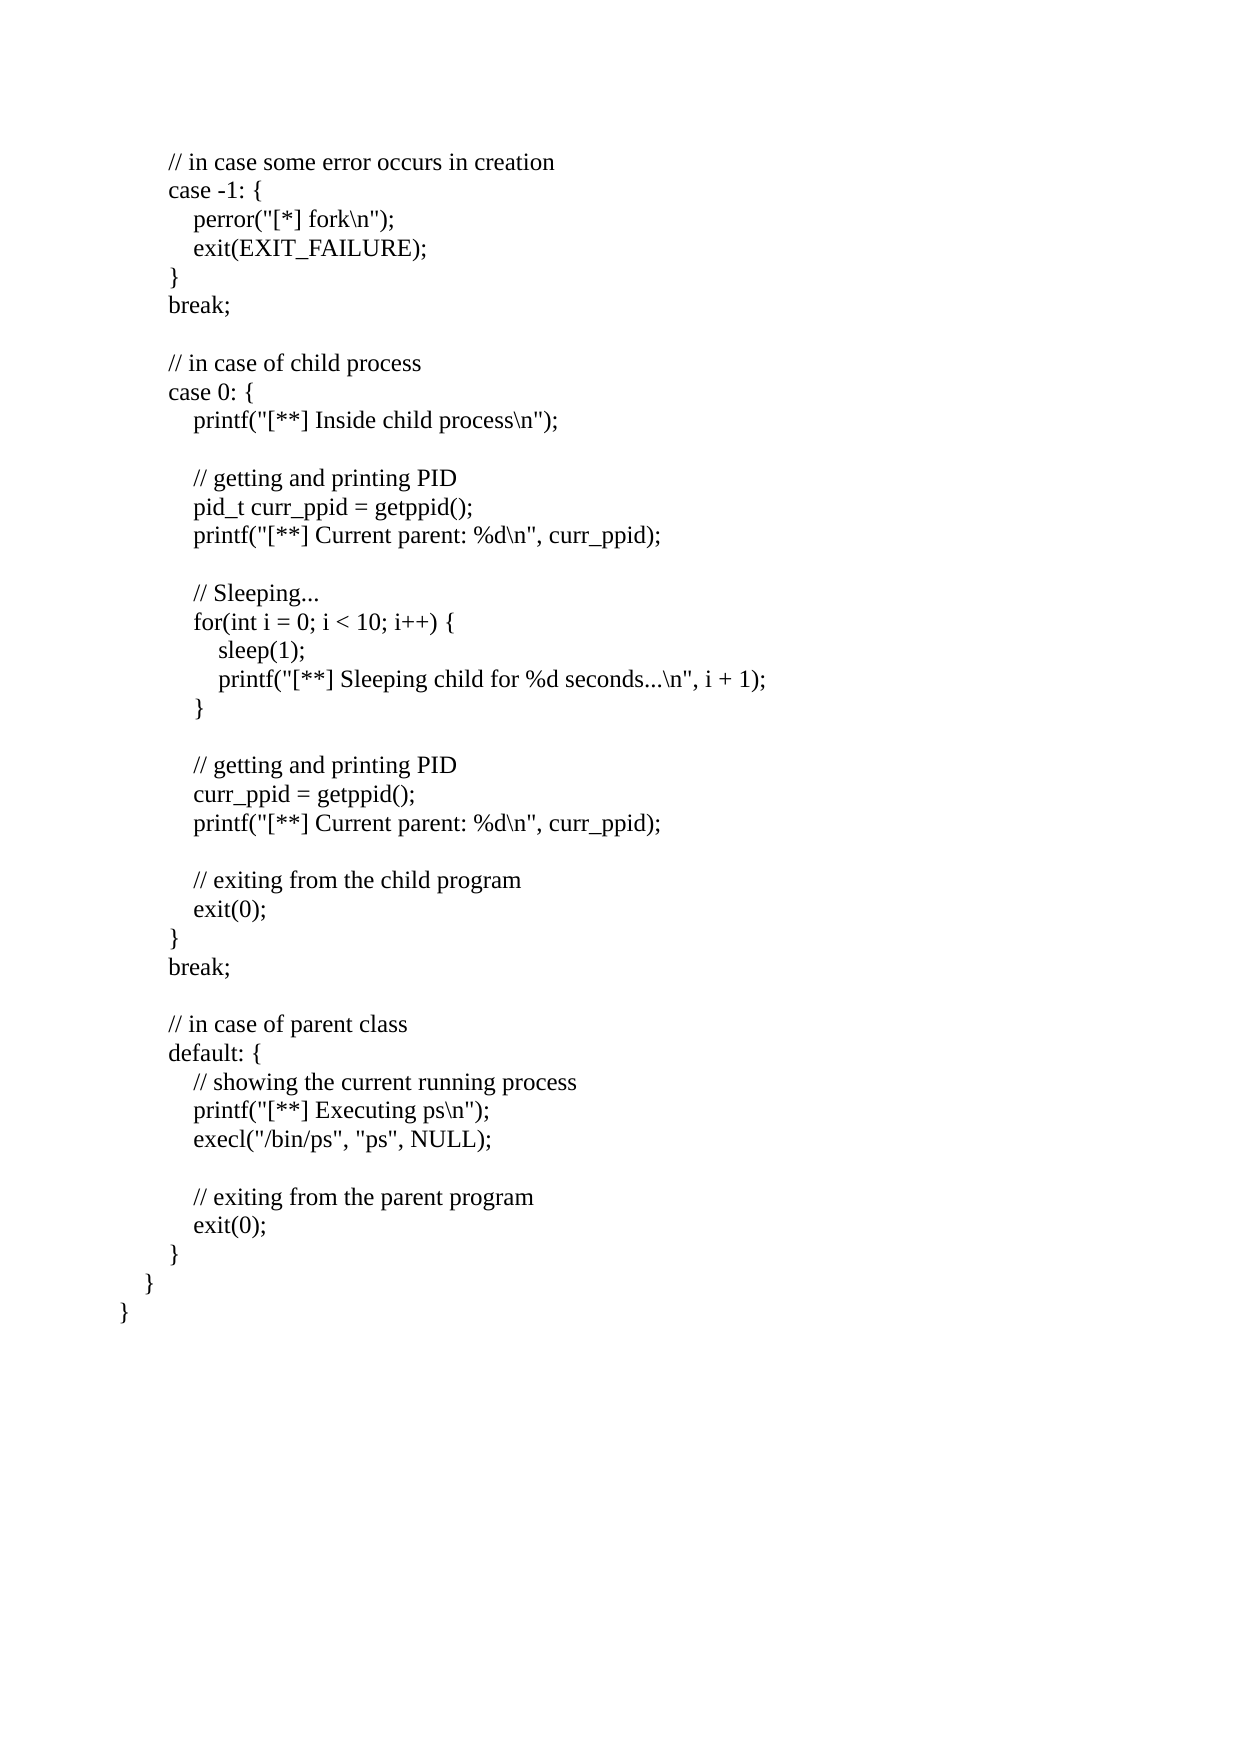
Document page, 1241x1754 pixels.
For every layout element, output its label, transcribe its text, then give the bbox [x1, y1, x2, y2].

text // getting and printing PID [118, 751, 1122, 779]
text sleep(1); [118, 636, 1122, 664]
text for(int i = 0; i < 10; i++) { [118, 607, 1122, 636]
text perror("[*] fork\n"); [118, 204, 1122, 233]
text default: { [118, 1038, 1122, 1067]
text printf("[**] Current parent: %d\n", curr_ppid); [118, 521, 1122, 549]
text exit(EXIT_FAILURE); [118, 233, 1122, 262]
text // exiting from the parent program [118, 1182, 1122, 1211]
text printf("[**] Current parent: %d\n", curr_ppid); [118, 808, 1122, 837]
text } [118, 923, 1122, 952]
text } [118, 1239, 1122, 1268]
text } [118, 1268, 1122, 1297]
text // Sleeping... [118, 578, 1122, 607]
text // in case some error occurs in creation [118, 147, 1122, 176]
text } [118, 693, 1122, 722]
text } [118, 1297, 1122, 1326]
text execl("/bin/ps", "ps", NULL); [118, 1124, 1122, 1153]
text printf("[**] Executing ps\n"); [118, 1096, 1122, 1124]
text break; [118, 291, 1122, 319]
text curr_ppid = getppid(); [118, 779, 1122, 808]
text } [118, 262, 1122, 291]
text exit(0); [118, 894, 1122, 923]
text break; [118, 952, 1122, 981]
text // showing the current running process [118, 1067, 1122, 1096]
text // in case of parent class [118, 1009, 1122, 1038]
text pid_t curr_ppid = getppid(); [118, 492, 1122, 521]
text // getting and printing PID [118, 463, 1122, 492]
text printf("[**] Inside child process\n"); [118, 406, 1122, 434]
text // in case of child process [118, 348, 1122, 377]
text case 0: { [118, 377, 1122, 406]
text // exiting from the child program [118, 866, 1122, 894]
text printf("[**] Sleeping child for %d seconds...\n", i + 1); [118, 664, 1122, 693]
text case -1: { [118, 176, 1122, 204]
text exit(0); [118, 1211, 1122, 1239]
